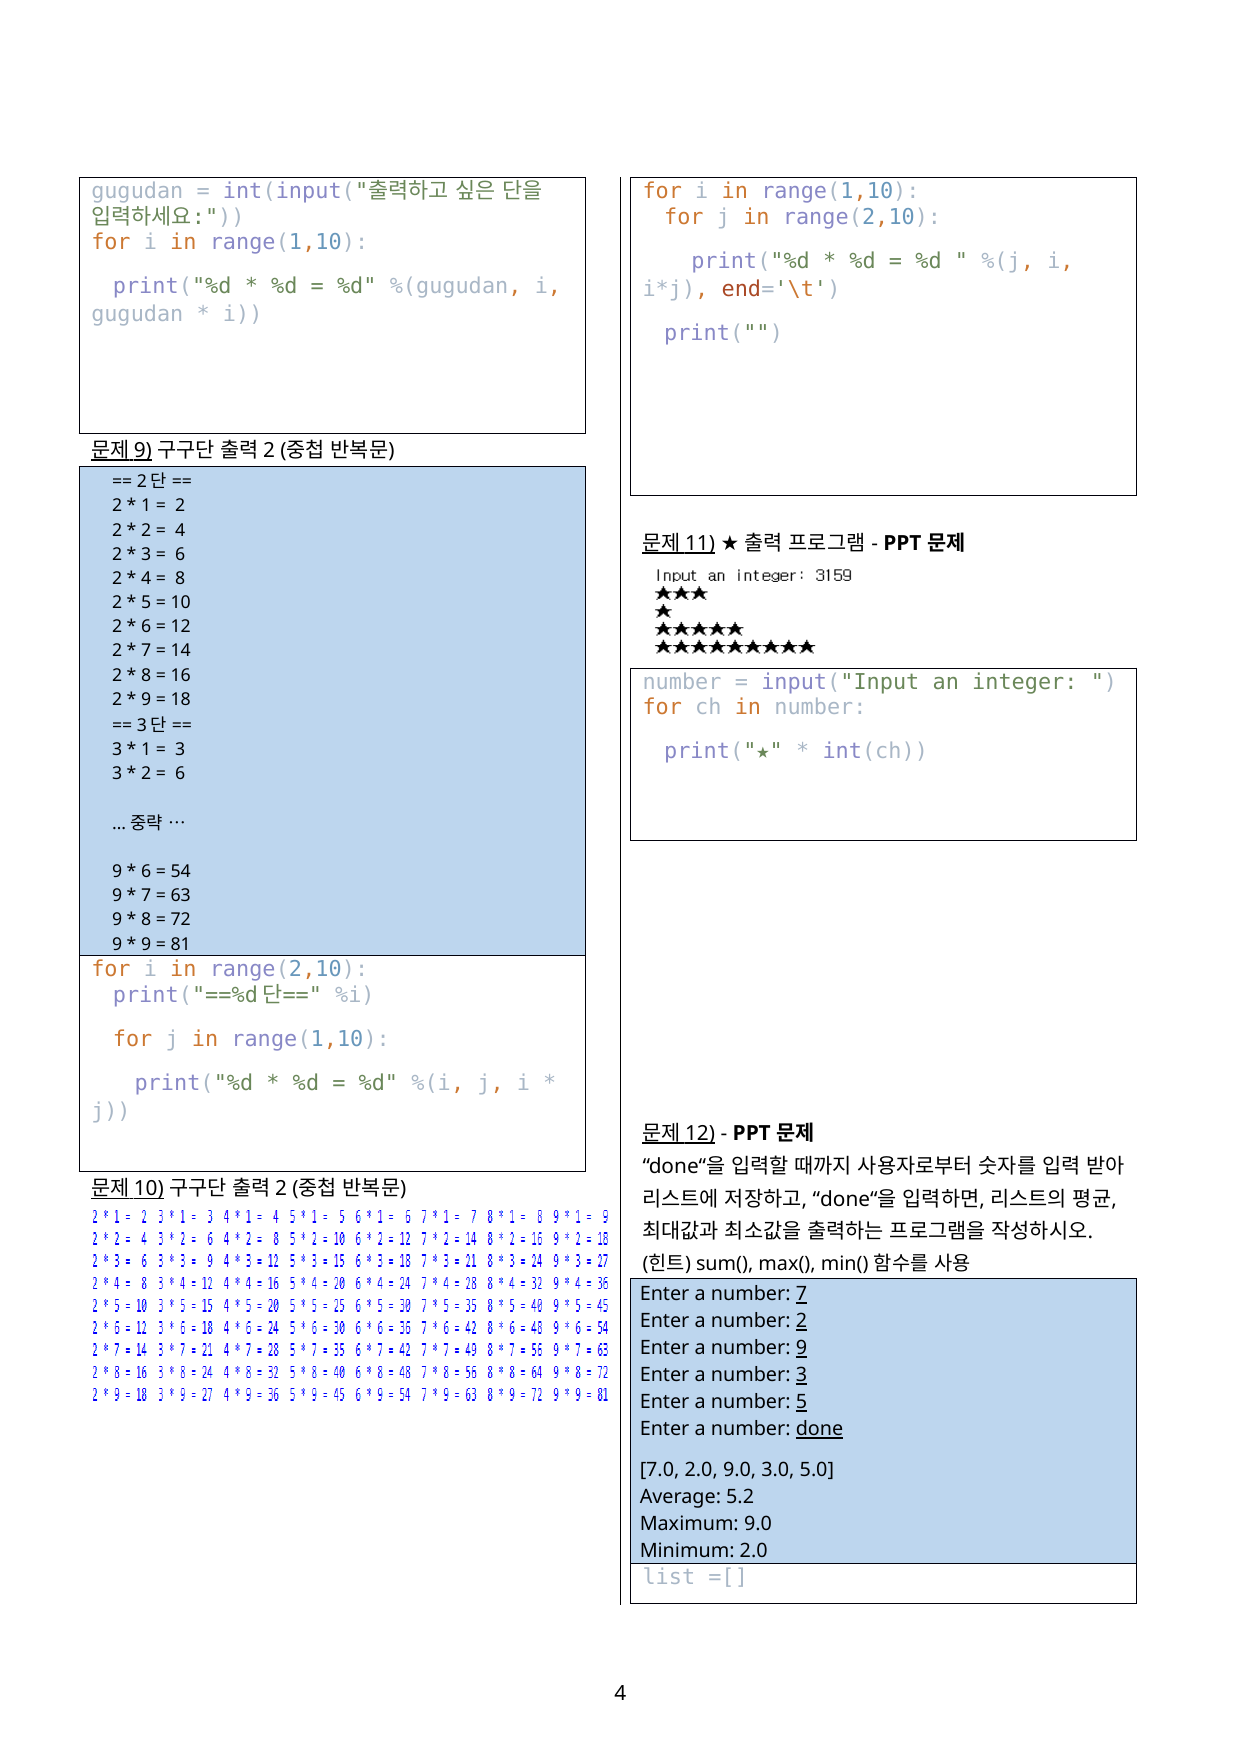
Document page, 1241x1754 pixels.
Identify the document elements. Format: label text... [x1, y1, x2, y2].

text “done“을 입력할 때까지 사용자로부터 숫자를 입력 받아 리스트에 저장하고, “done“을 입력하면, 리스트의 평균, 최대값과 최소값을 출력하는 프로그램을 작성하시오. [642, 1149, 1149, 1245]
table_cell for i in range(2,10): print("==%d단==" %i) for j in range(1,10): print("%d * %d = %d" %(i, j, i * j)) [80, 956, 585, 1171]
text 문제11) ★ 출력 프로그램 - PPT 문제 [642, 526, 1149, 557]
table_cell gugudan = int(input("출력하고 싶은 단을 입력하세요:")) for i in range(1,10): print("%d * %d = %d" %(gugudan, i, gugudan * i)) [80, 178, 585, 432]
table_cell list =[] [631, 1564, 1136, 1603]
text 문제9) 구구단 출력2 (중첩 반복문) [91, 434, 535, 464]
picture [645, 562, 933, 664]
text 문제12) - PPT 문제 [642, 1116, 1149, 1147]
picture [91, 1204, 611, 1409]
table_header for i in range(1,10): for j in range(2,10): print("%d * %d = %d " %(j, i, i*j), end='\t') print("") [631, 178, 1136, 495]
text (힌트) sum(), max(), min() 함수를 사용 [642, 1247, 1149, 1276]
text 문제10) 구구단 출력2 (중첩 반복문) [91, 1172, 535, 1202]
table_header number = input("Input an integer: ") for ch in number: print("★" * int(ch)) [631, 669, 1136, 840]
table_header Enter a number: 7 Enter a number: 2 Enter a number: 9 Enter a number: 3 Enter a number: 5 Enter a number: done [7.0, 2.0, 9.0, 3.0, 5.0] Average: 5.2 Maximum: 9.0 Minimum: 2.0 [631, 1279, 1136, 1563]
table_header == 2단 == 2 * 1 = 2 2 * 2 = 4 2 * 3 = 6 2 * 4 = 8 2 * 5 = 10 2 * 6 = 12 2 * 7 = 14 2 * 8 = 16 2 * 9 = 18 == 3단 == 3 * 1 = 3 3 * 2 = 6 … 중략 … 9 * 6 = 54 9 * 7 = 63 9 * 8 = 72 9 * 9 = 81 [80, 467, 585, 955]
